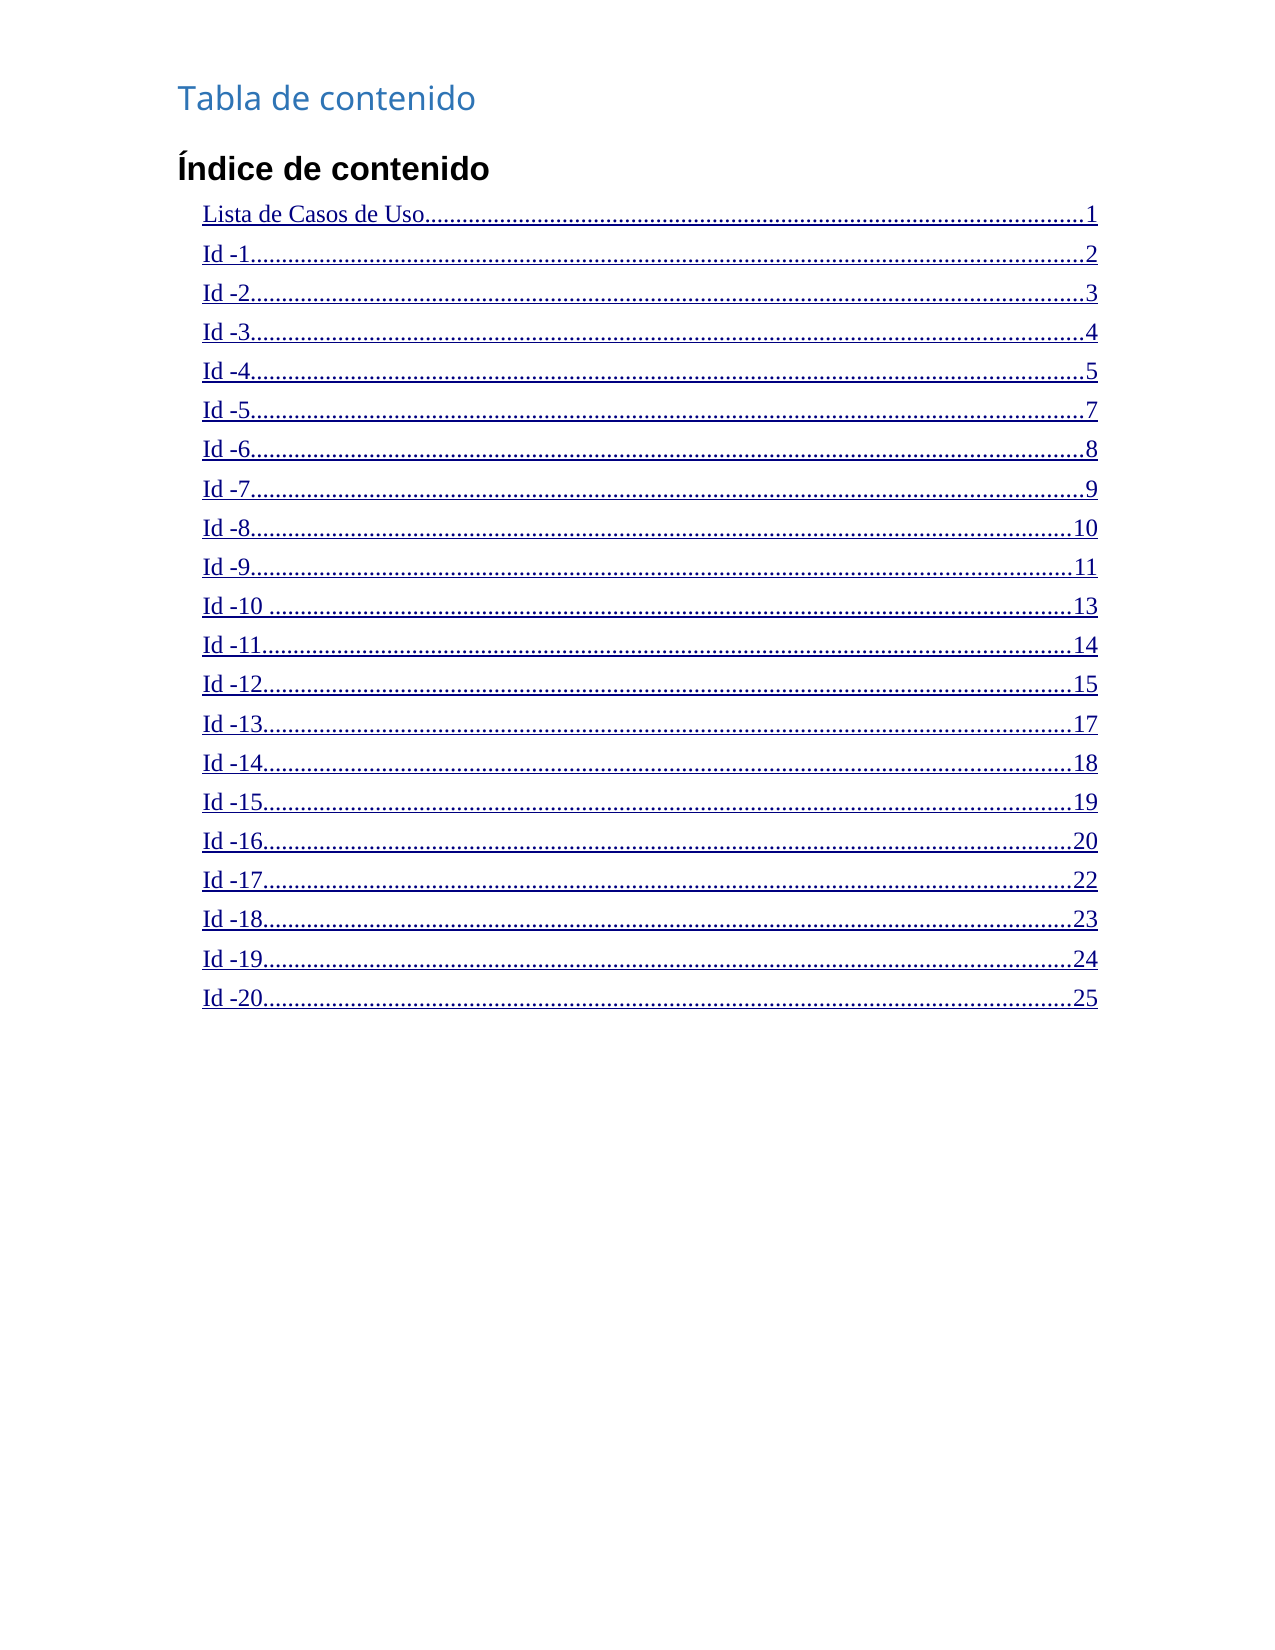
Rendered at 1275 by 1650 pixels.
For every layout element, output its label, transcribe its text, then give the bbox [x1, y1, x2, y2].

text Id -19 24 [202, 944, 1098, 969]
text Tabla de contenido [177, 75, 1098, 120]
text Id -8 10 [202, 513, 1098, 538]
text Id -6 8 [202, 434, 1098, 459]
text Id -20 25 [202, 983, 1098, 1008]
text Id -12 15 [202, 669, 1098, 694]
text Id -4 5 [202, 356, 1098, 381]
text Id -1 2 [202, 239, 1098, 264]
text Id -17 22 [202, 865, 1098, 890]
text Id -2 3 [202, 278, 1098, 303]
text Id -3 4 [202, 317, 1098, 342]
text Id -16 20 [202, 826, 1098, 851]
subtitle Índice de contenido [177, 148, 1098, 187]
text Id -18 23 [202, 904, 1098, 929]
text Id -11 14 [202, 630, 1098, 655]
text Id -15 19 [202, 787, 1098, 812]
text Id -13 17 [202, 709, 1098, 734]
text Id -5 7 [202, 395, 1098, 420]
text Id -7 9 [202, 474, 1098, 499]
text Id -10 13 [202, 591, 1098, 616]
text Id -14 18 [202, 748, 1098, 773]
text Lista de Casos de Uso. 1 [202, 199, 1098, 224]
text Id -9 11 [202, 552, 1098, 577]
